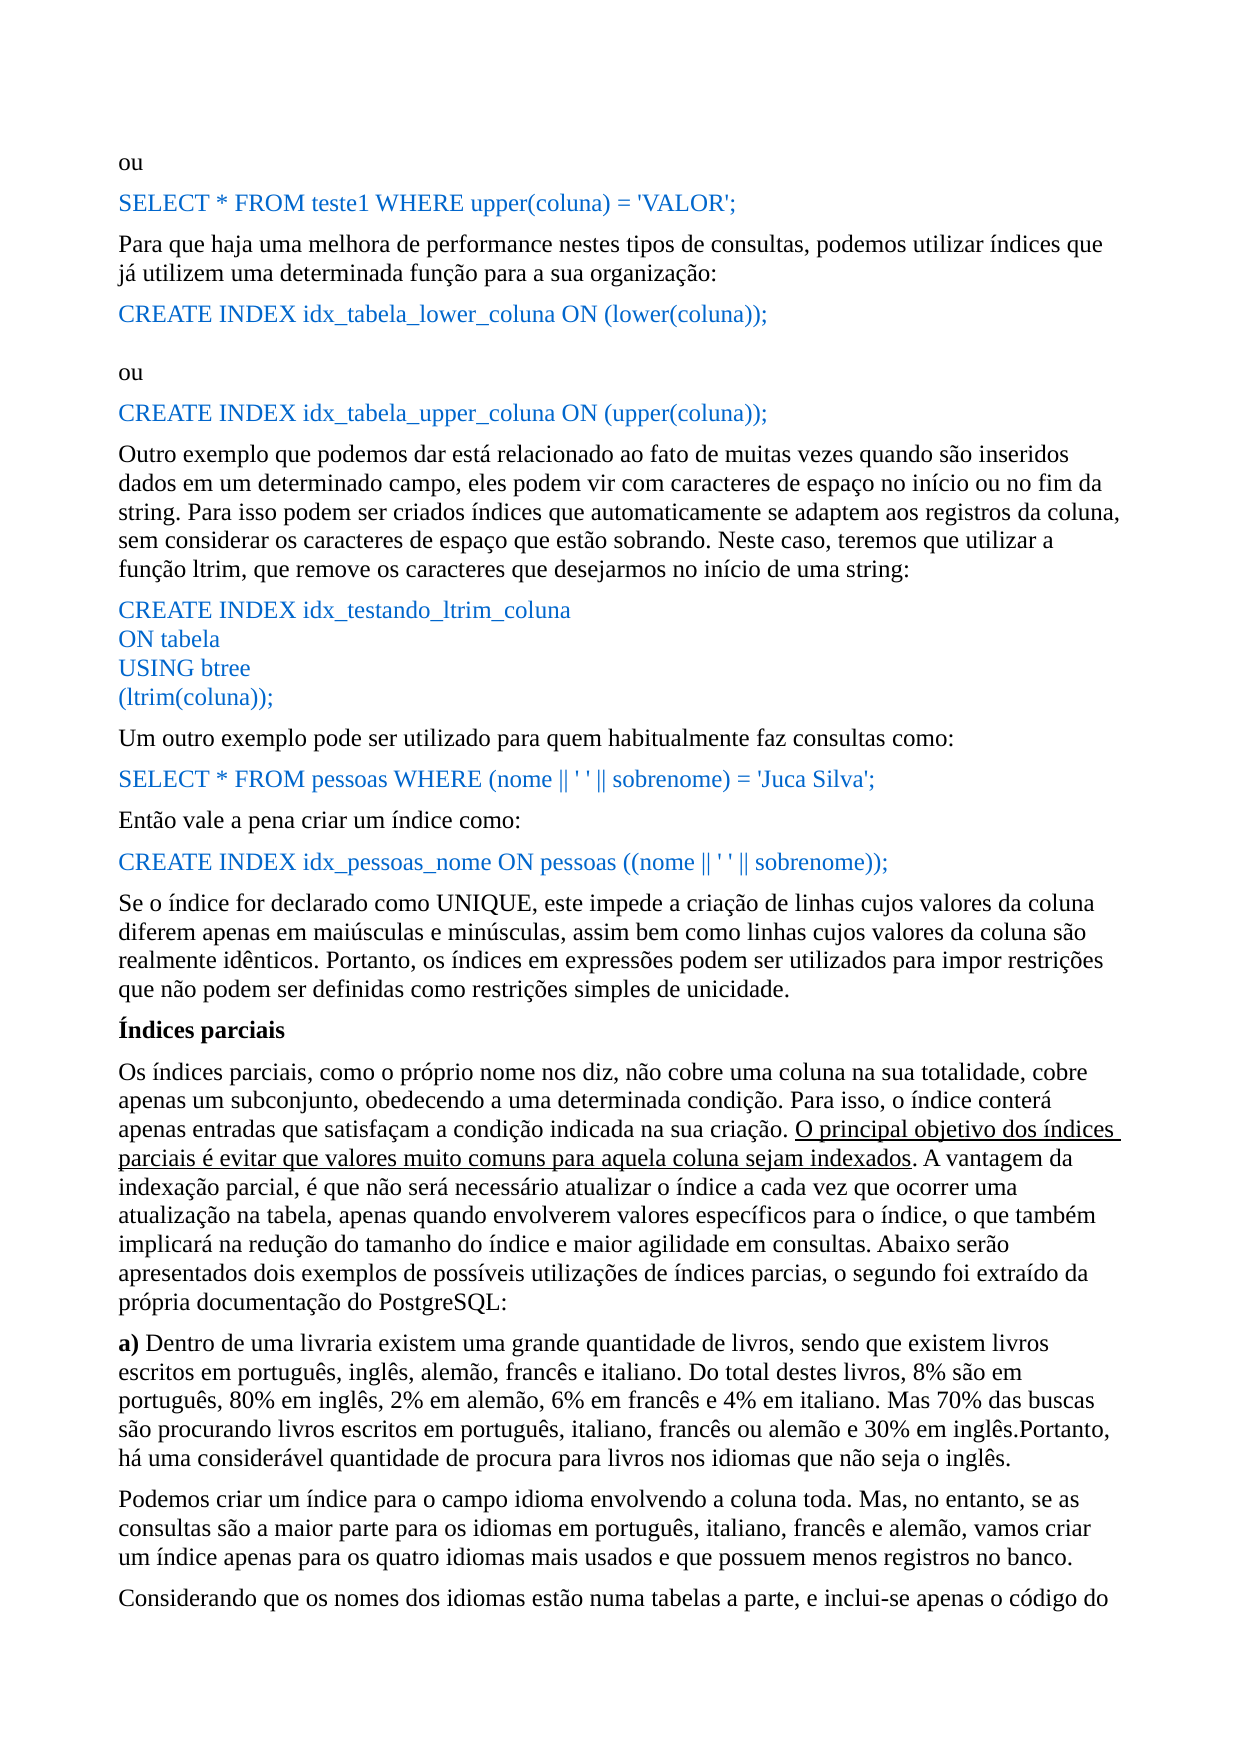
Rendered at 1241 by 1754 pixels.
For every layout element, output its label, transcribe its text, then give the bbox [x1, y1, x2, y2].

text Então vale a pena criar um índice como: [118, 806, 1122, 834]
text CREATE INDEX idx_tabela_lower_coluna ON (lower(coluna)); ou [118, 299, 1122, 386]
text Um outro exemplo pode ser utilizado para quem habitualmente faz consultas como: [118, 723, 1122, 752]
text a) Dentro de uma livraria existem uma grande quantidade de livros, sendo que existem livros escritos em português, inglês, alemão, francês e italiano. Do total destes livros, 8% são em português, 80% em inglês, 2% em alemão, 6% em francês e 4% em italiano. Mas 70% das buscas são procurando livros escritos em português, italiano, francês ou alemão e 30% em inglês.Portanto, há uma considerável quantidade de procura para livros nos idiomas que não seja o inglês. [118, 1328, 1122, 1472]
text SELECT * FROM pessoas WHERE (nome || ' ' || sobrenome) = 'Juca Silva'; [118, 764, 1122, 793]
text Podemos criar um índice para o campo idioma envolvendo a coluna toda. Mas, no entanto, se as consultas são a maior parte para os idiomas em português, italiano, francês e alemão, vamos criar um índice apenas para os quatro idiomas mais usados e que possuem menos registros no banco. [118, 1484, 1122, 1571]
text SELECT * FROM teste1 WHERE upper(coluna) = 'VALOR'; [118, 188, 1122, 217]
text Índices parciais [118, 1016, 1122, 1044]
text CREATE INDEX idx_pessoas_nome ON pessoas ((nome || ' ' || sobrenome)); [118, 847, 1122, 876]
text Outro exemplo que podemos dar está relacionado ao fato de muitas vezes quando são inseridos dados em um determinado campo, eles podem vir com caracteres de espaço no início ou no fim da string. Para isso podem ser criados índices que automaticamente se adaptem aos registros da coluna, sem considerar os caracteres de espaço que estão sobrando. Neste caso, teremos que utilizar a função ltrim, que remove os caracteres que desejarmos no início de uma string: [118, 439, 1122, 583]
text Considerando que os nomes dos idiomas estão numa tabelas a parte, e inclui-se apenas o código do [118, 1583, 1122, 1612]
text Para que haja uma melhora de performance nestes tipos de consultas, podemos utilizar índices que já utilizem uma determinada função para a sua organização: [118, 229, 1122, 287]
text CREATE INDEX idx_testando_ltrim_coluna ON tabela USING btree (ltrim(coluna)); [118, 596, 1122, 711]
text CREATE INDEX idx_tabela_upper_coluna ON (upper(coluna)); [118, 398, 1122, 427]
text ou [118, 118, 1122, 176]
text Os índices parciais, como o próprio nome nos diz, não cobre uma coluna na sua totalidade, cobre apenas um subconjunto, obedecendo a uma determinada condição. Para isso, o índice conterá apenas entradas que satisfaçam a condição indicada na sua criação. O principal objetivo dos índices parciais é evitar que valores muito comuns para aquela coluna sejam indexados. A vantagem da indexação parcial, é que não será necessário atualizar o índice a cada vez que ocorrer uma atualização na tabela, apenas quando envolverem valores específicos para o índice, o que também implicará na redução do tamanho do índice e maior agilidade em consultas. Abaixo serão apresentados dois exemplos de possíveis utilizações de índices parcias, o segundo foi extraído da própria documentação do PostgreSQL: [118, 1057, 1122, 1316]
text Se o índice for declarado como UNIQUE, este impede a criação de linhas cujos valores da coluna diferem apenas em maiúsculas e minúsculas, assim bem como linhas cujos valores da coluna são realmente idênticos. Portanto, os índices em expressões podem ser utilizados para impor restrições que não podem ser definidas como restrições simples de unicidade. [118, 888, 1122, 1003]
